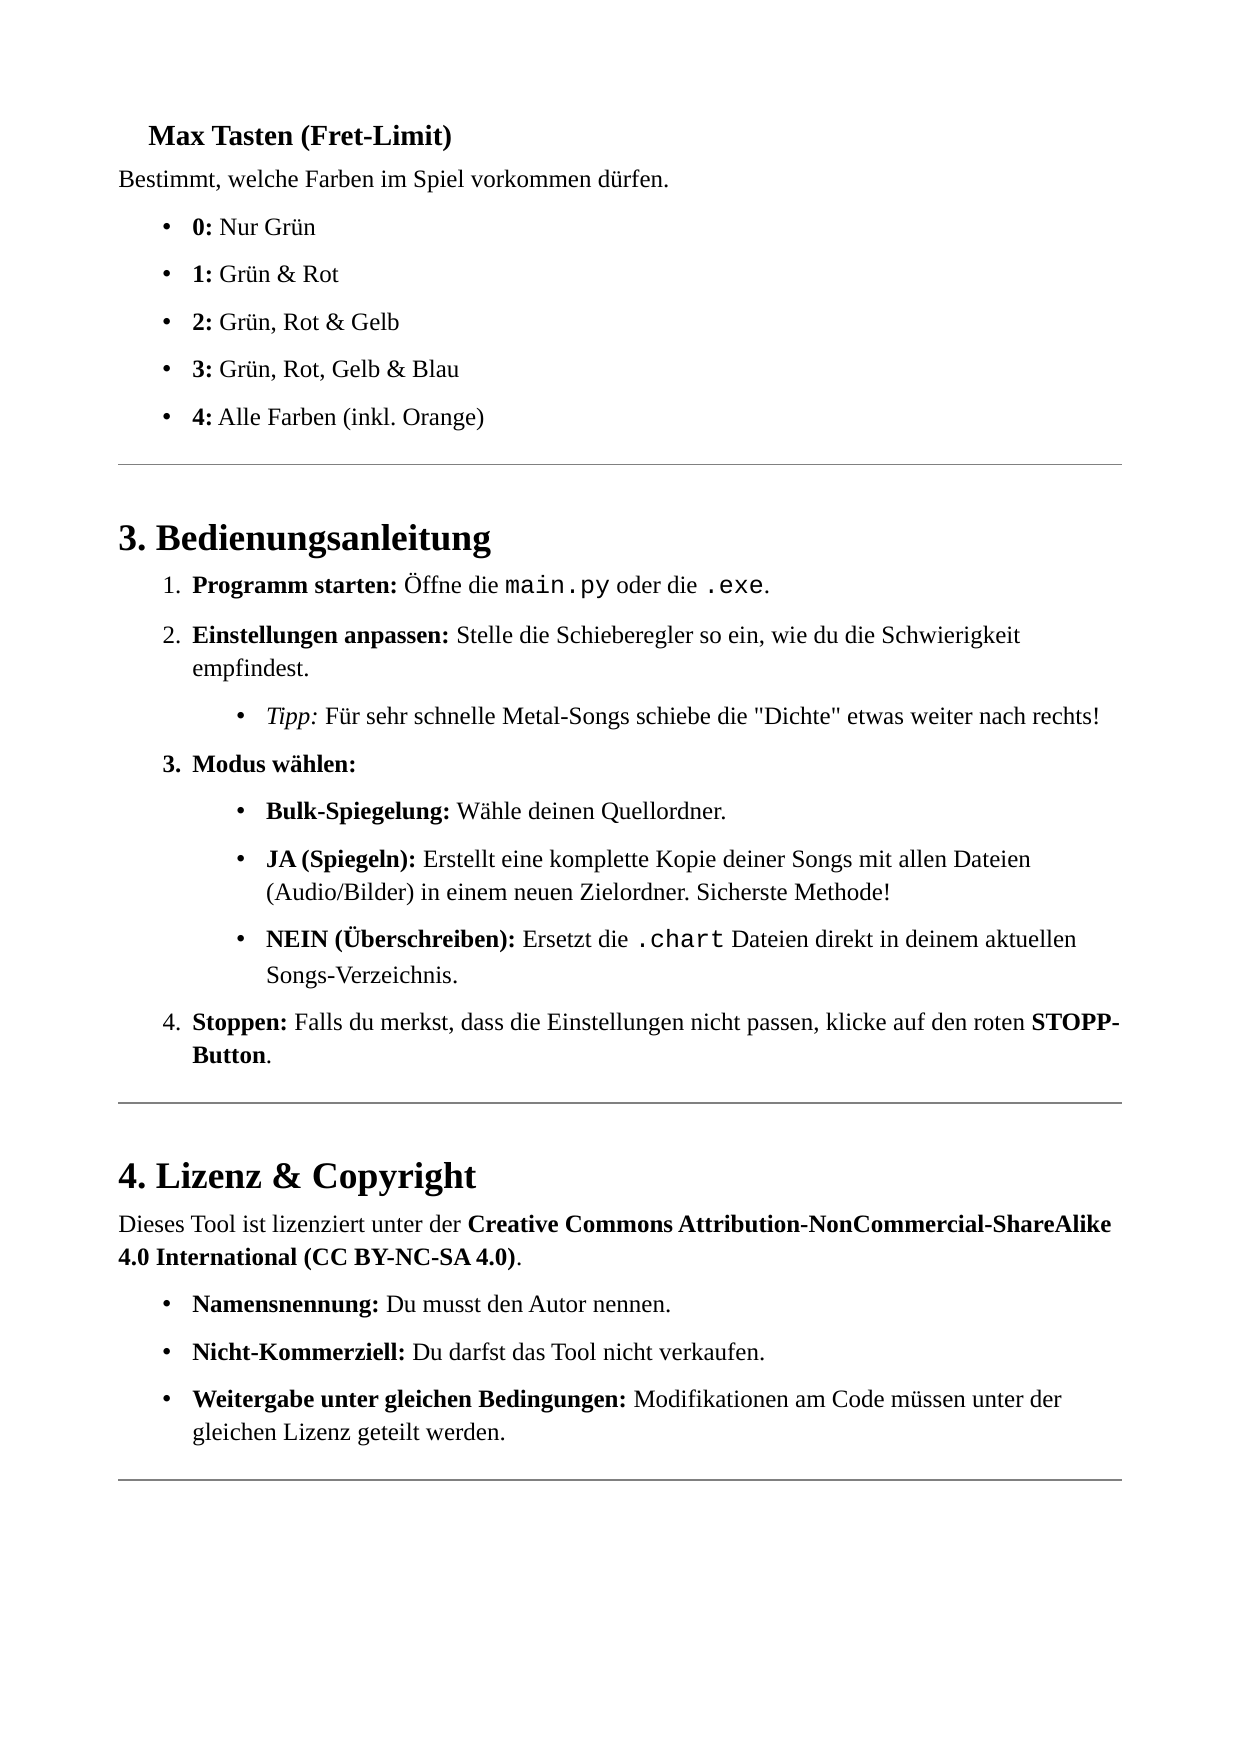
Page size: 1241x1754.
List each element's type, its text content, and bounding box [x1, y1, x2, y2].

list NEIN (Überschreiben): Ersetzt die .chart Dateien direkt in deinem aktuellen Songs-Verzeichnis. [236, 924, 1122, 988]
list Nicht-Kommerziell: Du darfst das Tool nicht verkaufen. [162, 1337, 1122, 1366]
subtitle 4. Lizenz & Copyright [118, 1153, 1122, 1196]
list Einstellungen anpassen: Stelle die Schieberegler so ein, wie du die Schwierigkeit empfindest. [162, 621, 1122, 682]
subtitle 🎨 Max Tasten (Fret-Limit) [118, 118, 1122, 152]
list 2: Grün, Rot & Gelb [162, 307, 1122, 336]
list Weitergabe unter gleichen Bedingungen: Modifikationen am Code müssen unter der gleichen Lizenz geteilt werden. [162, 1384, 1122, 1446]
list 4: Alle Farben (inkl. Orange) [162, 402, 1122, 431]
list Tipp: Für sehr schnelle Metal-Songs schiebe die "Dichte" etwas weiter nach rechts! [236, 701, 1122, 730]
text Bestimmt, welche Farben im Spiel vorkommen dürfen. [118, 164, 1122, 193]
list Bulk-Spiegelung: Wähle deinen Quellordner. [236, 796, 1122, 825]
list 0: Nur Grün [162, 212, 1122, 241]
list 1: Grün & Rot [162, 259, 1122, 288]
list 3: Grün, Rot, Gelb & Blau [162, 354, 1122, 383]
text Dieses Tool ist lizenziert unter der Creative Commons Attribution-NonCommercial-ShareAlike 4.0 International (CC BY-NC-SA 4.0). [118, 1209, 1122, 1270]
list JA (Spiegeln): Erstellt eine komplette Kopie deiner Songs mit allen Dateien (Audio/Bilder) in einem neuen Zielordner. Sicherste Methode! [236, 844, 1122, 906]
list Modus wählen: [162, 749, 1122, 777]
list Programm starten: Öffne die main.py oder die .exe. [162, 571, 1122, 601]
list Namensnennung: Du musst den Autor nennen. [162, 1289, 1122, 1318]
subtitle 3. Bedienungsanleitung [118, 515, 1122, 558]
list Stoppen: Falls du merkst, dass die Einstellungen nicht passen, klicke auf den roten STOPP-Button. [162, 1007, 1122, 1069]
